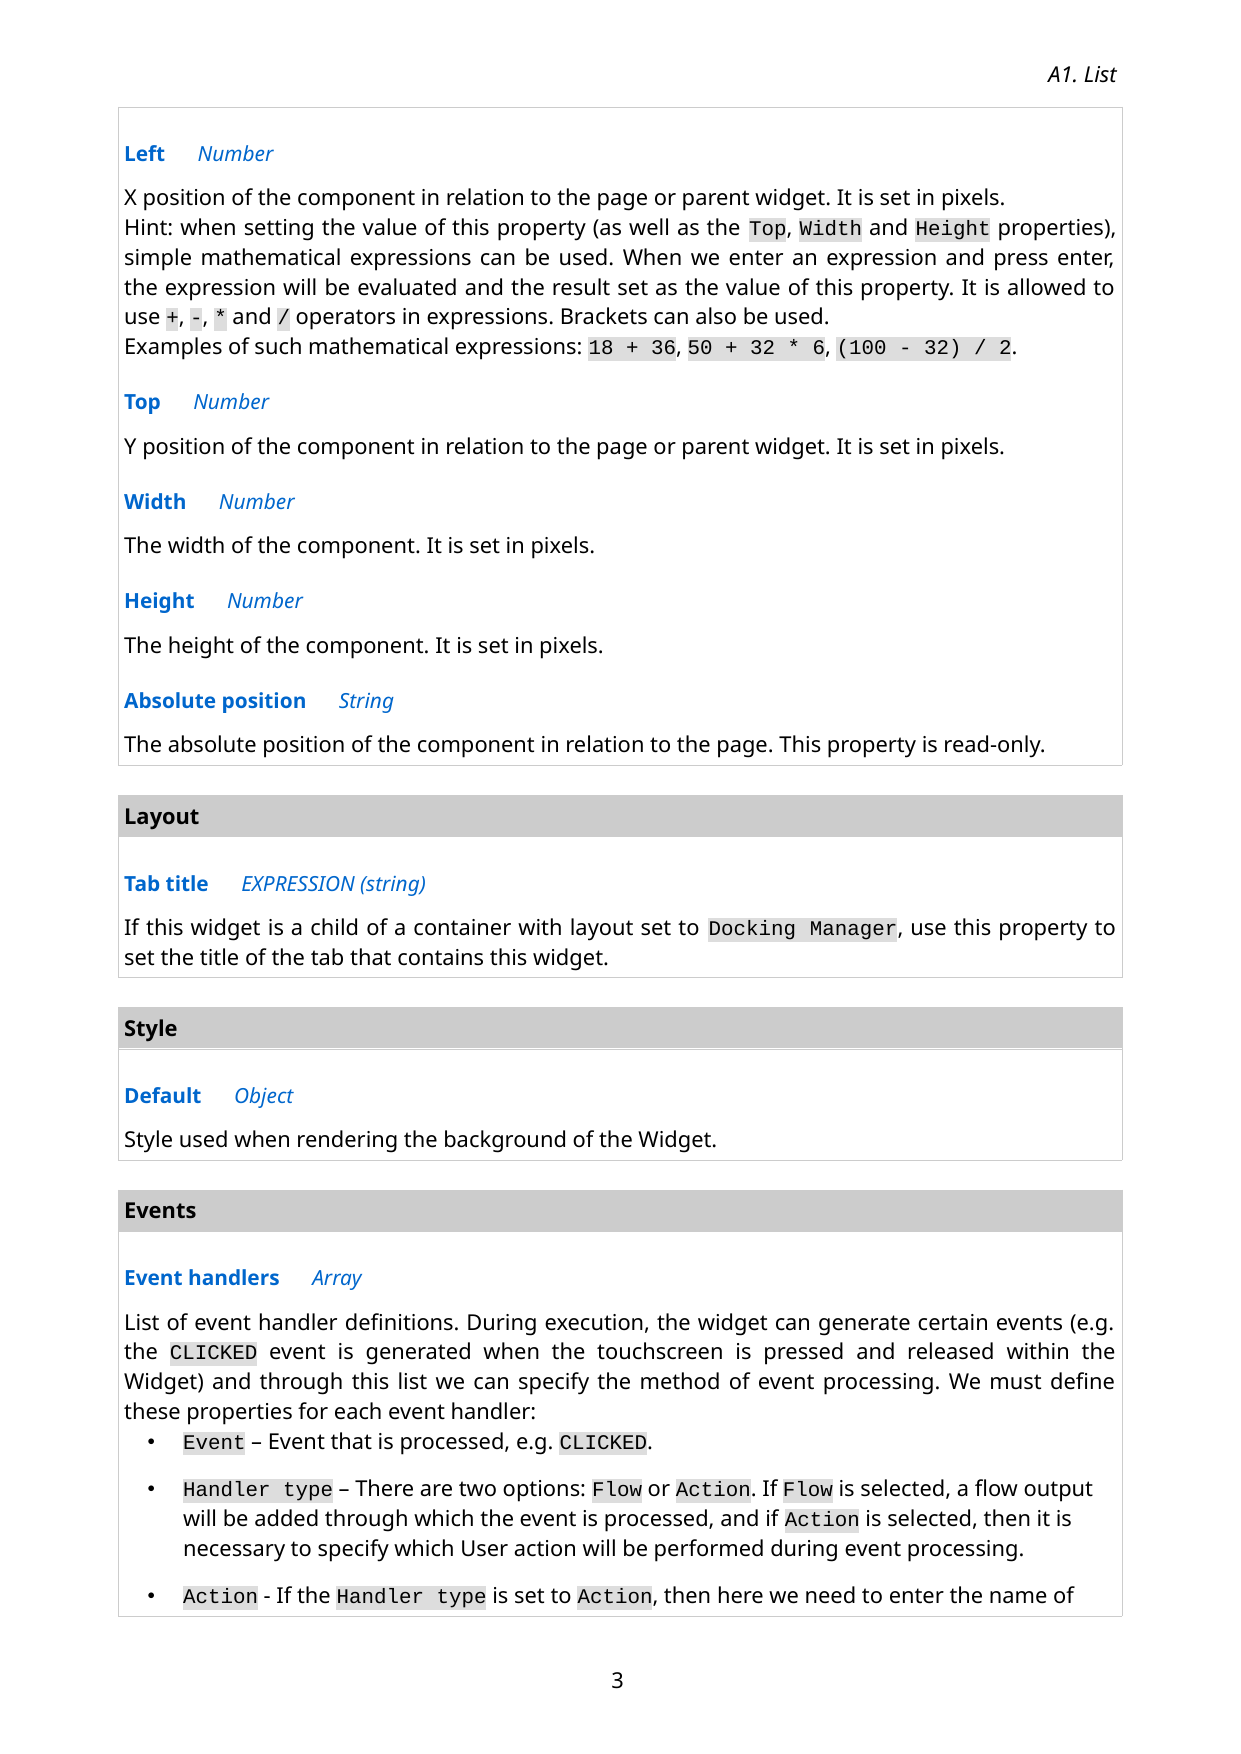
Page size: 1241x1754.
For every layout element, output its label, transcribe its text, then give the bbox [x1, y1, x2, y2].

table_header Layout [119, 796, 1122, 836]
table_cell Event handlers Array List of event handler definitions. During execution, the widget can generate certain events (e.g. the CLICKED event is generated when the touchscreen is pressed and released within the Widget) and through this list we can specify the method of event processing. We must define these properties for each event handler: Event – Event that is processed, e.g. CLICKED. Handler type – There are two options: Flow or Action. If Flow is selected, a flow output will be added through which the event is processed, and if Action is selected, then it is necessary to specify which User action will be performed during event processing. Action - If the Handler type is set to Action, then here we need to enter the name of [119, 1232, 1122, 1616]
table_cell Left Number X position of the component in relation to the page or parent widget. It is set in pixels. Hint: when setting the value of this property (as well as the Top, Width and Height properties), simple mathematical expressions can be used. When we enter an expression and press enter, the expression will be evaluated and the result set as the value of this property. It is allowed to use +, -, * and / operators in expressions. Brackets can also be used. Examples of such mathematical expressions: 18 + 36, 50 + 32 * 6, (100 - 32) / 2. Top Number Y position of the component in relation to the page or parent widget. It is set in pixels. Width Number The width of the component. It is set in pixels. Height Number The height of the component. It is set in pixels. Absolute position String The absolute position of the component in relation to the page. This property is read-only. [119, 108, 1122, 765]
table_cell Tab title EXPRESSION (string) If this widget is a child of a container with layout set to Docking Manager, use this property to set the title of the tab that contains this widget. [119, 837, 1122, 977]
table_cell Default Object Style used when rendering the background of the Widget. [119, 1050, 1122, 1159]
table_header Style [119, 1008, 1122, 1048]
table_header Events [119, 1191, 1122, 1231]
